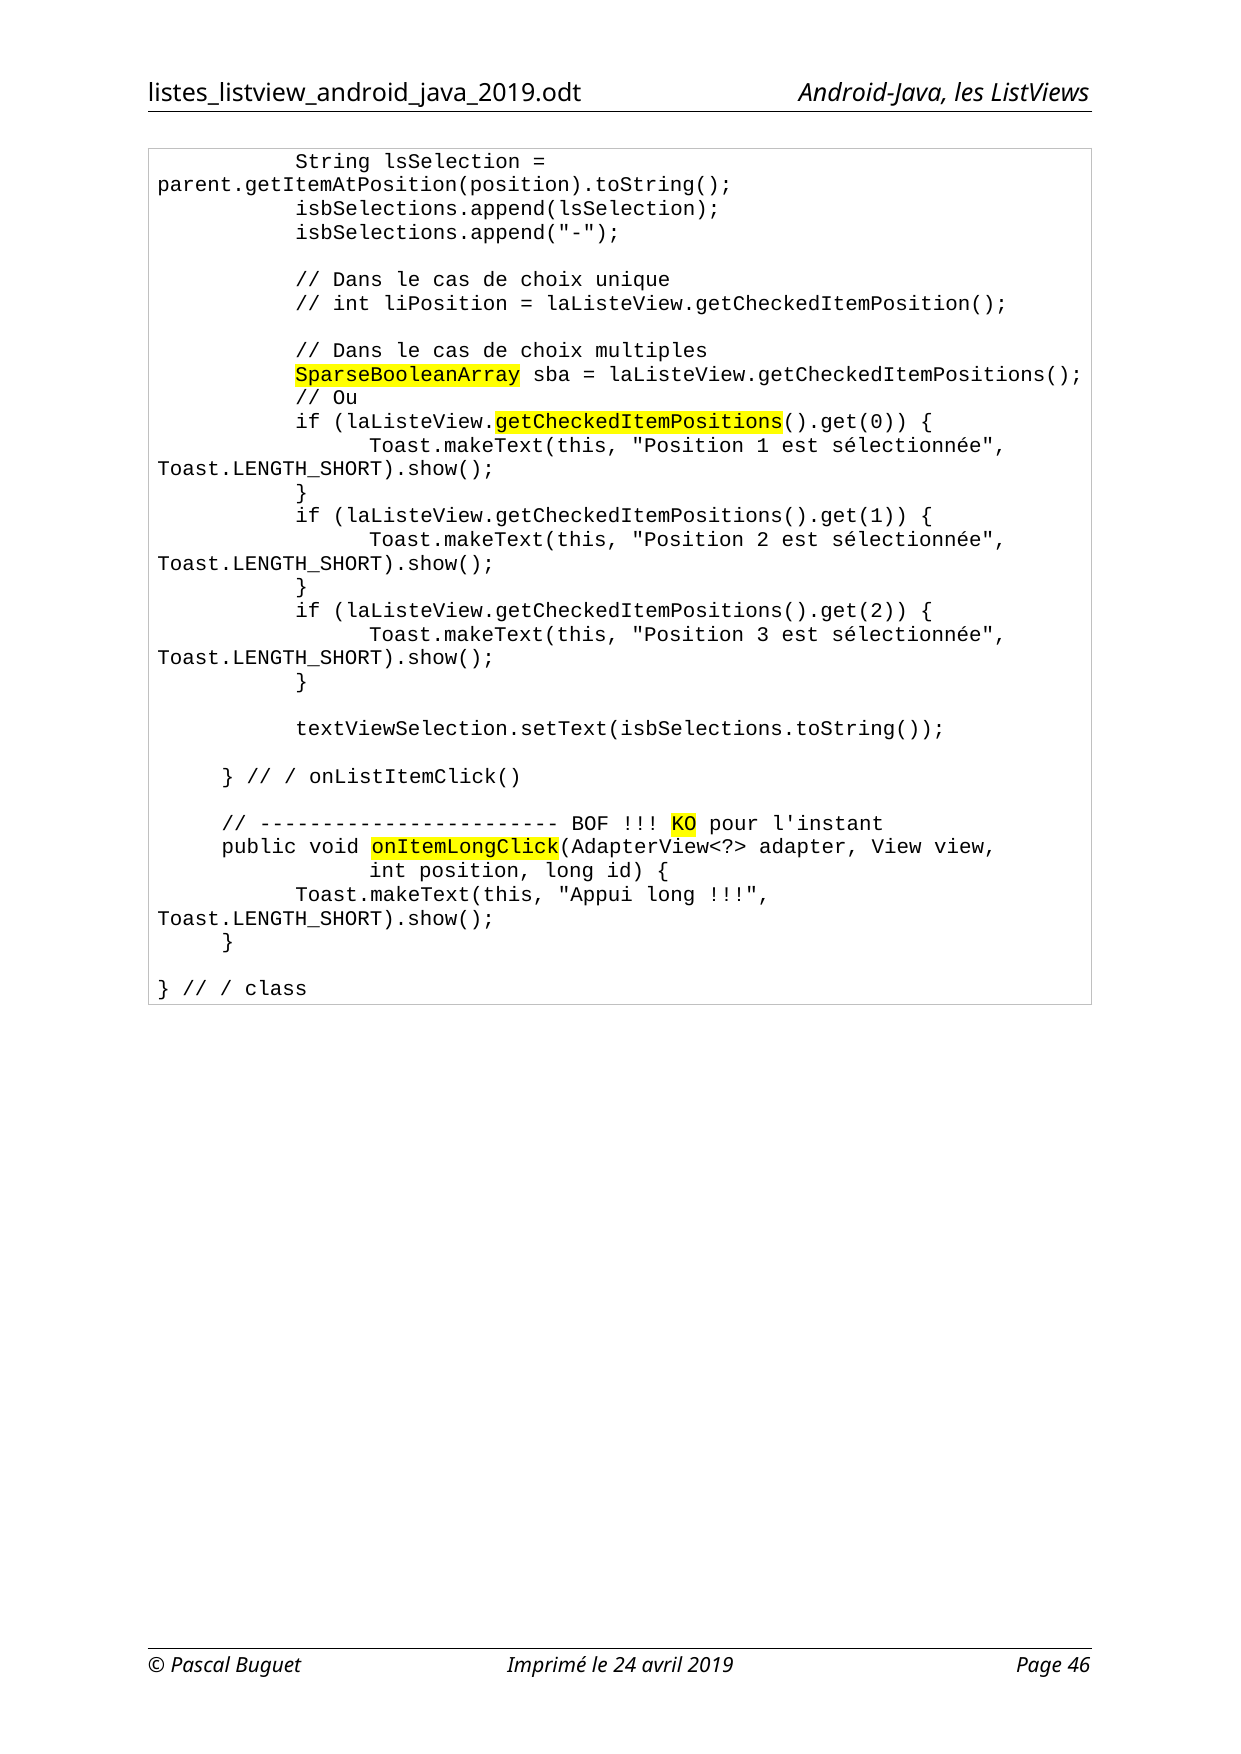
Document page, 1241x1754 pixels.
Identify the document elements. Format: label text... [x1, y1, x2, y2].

text Toast.makeText(this, "Position 2 est sélectionnée", Toast.LENGTH_SHORT).show(); [149, 526, 1091, 573]
text // Dans le cas de choix multiples [149, 337, 1091, 361]
text // Ou [149, 384, 1091, 408]
text } [149, 928, 1091, 952]
text Toast.makeText(this, "Appui long !!!", Toast.LENGTH_SHORT).show(); [149, 881, 1091, 928]
text isbSelections.append("-"); [149, 219, 1091, 242]
text textViewSelection.setText(isbSelections.toString()); [149, 715, 1091, 739]
text // ------------------------ BOF !!! KO pour l'instant [149, 810, 1091, 833]
text } [149, 668, 1091, 692]
text public void onItemLongClick(AdapterView<?> adapter, View view, [149, 833, 1091, 857]
text } [149, 479, 1091, 502]
text // Dans le cas de choix unique [149, 266, 1091, 289]
text Toast.makeText(this, "Position 1 est sélectionnée", Toast.LENGTH_SHORT).show(); [149, 431, 1091, 479]
text if (laListeView.getCheckedItemPositions().get(0)) { [149, 408, 1091, 431]
text // int liPosition = laListeView.getCheckedItemPosition(); [149, 289, 1091, 313]
text Toast.makeText(this, "Position 3 est sélectionnée", Toast.LENGTH_SHORT).show(); [149, 621, 1091, 668]
text } // / class [149, 975, 1091, 1004]
text isbSelections.append(lsSelection); [149, 195, 1091, 219]
text SparseBooleanArray sba = laListeView.getCheckedItemPositions(); [149, 361, 1091, 384]
text String lsSelection = parent.getItemAtPosition(position).toString(); [149, 149, 1091, 195]
text if (laListeView.getCheckedItemPositions().get(2)) { [149, 597, 1091, 621]
text } [149, 573, 1091, 597]
text if (laListeView.getCheckedItemPositions().get(1)) { [149, 502, 1091, 526]
text int position, long id) { [149, 857, 1091, 881]
text } // / onListItemClick() [149, 762, 1091, 786]
